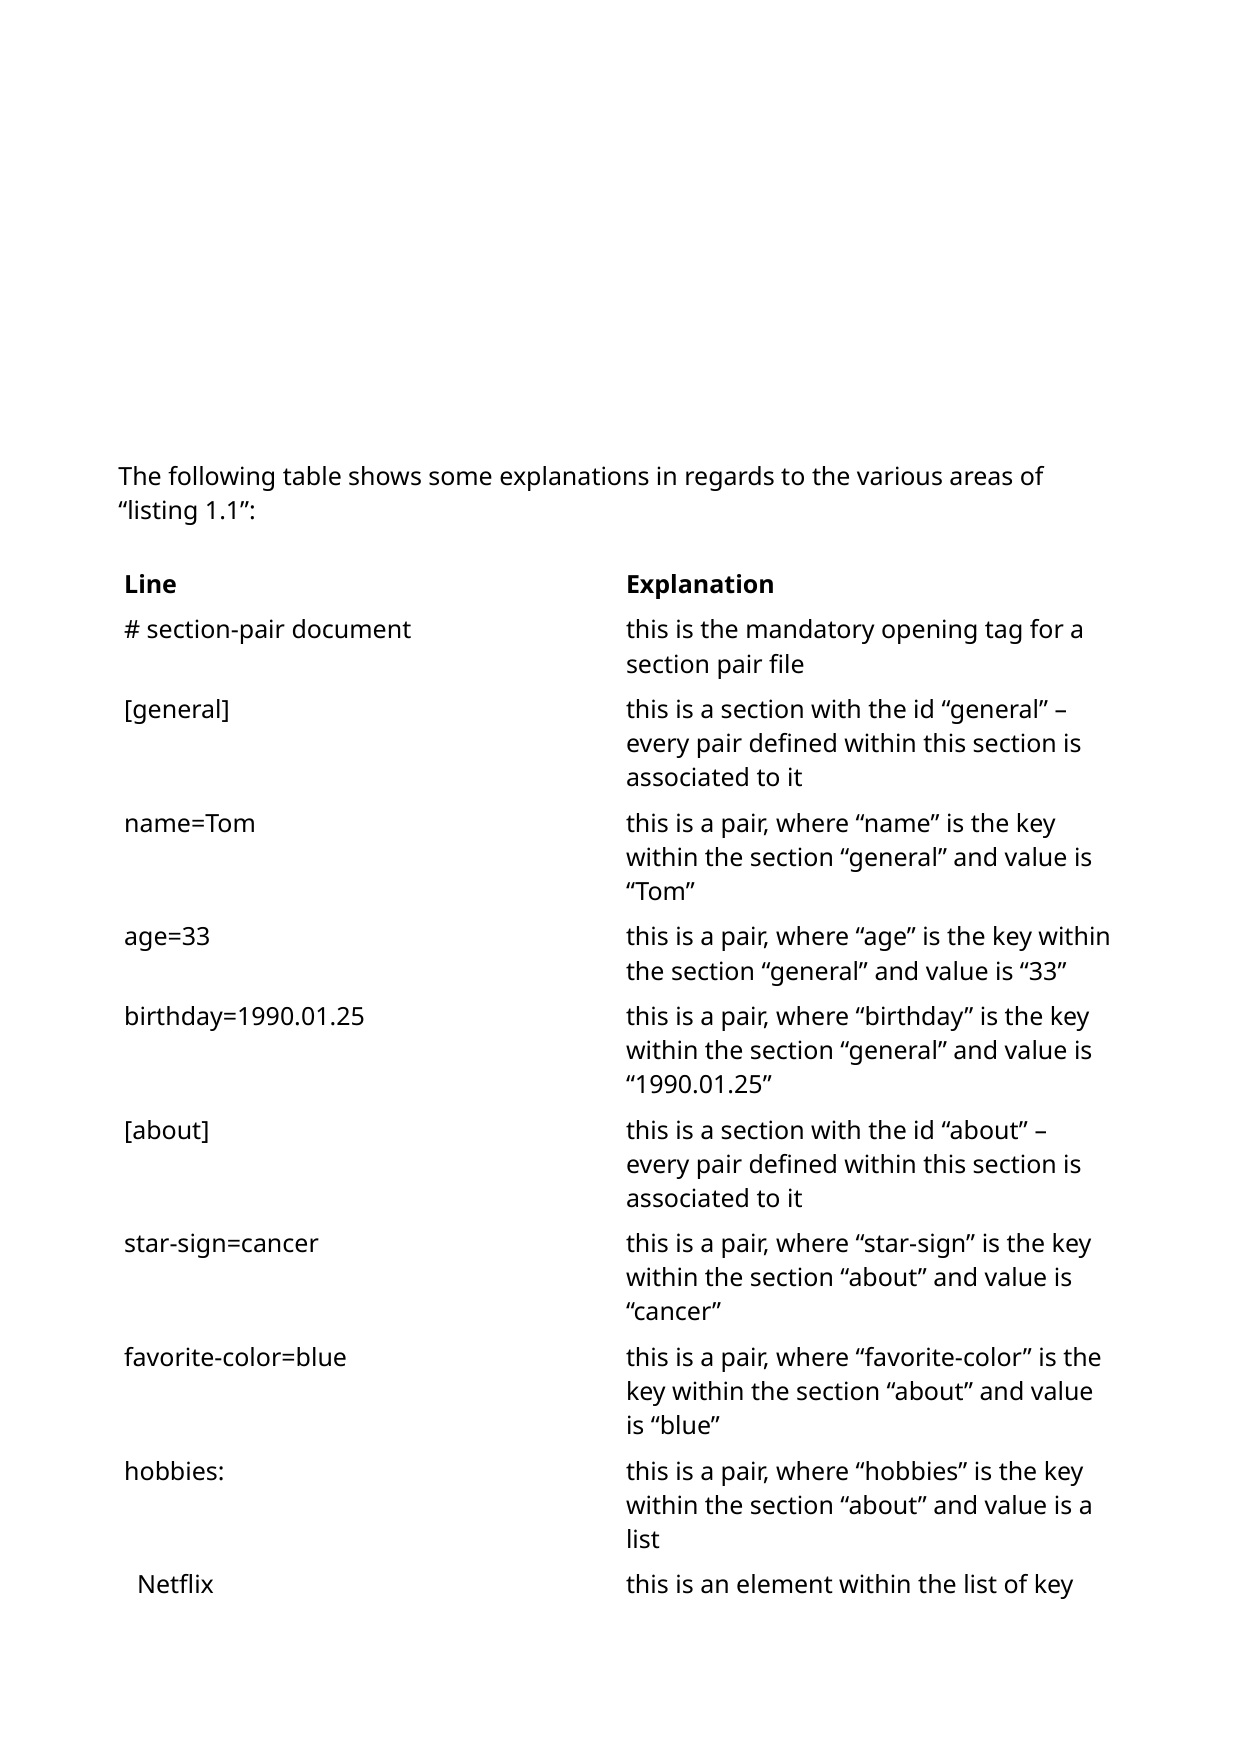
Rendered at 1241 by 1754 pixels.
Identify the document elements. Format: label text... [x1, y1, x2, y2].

table_cell this is a pair, where “birthday” is the key within the section “general” and value is “1990.01.25” [620, 993, 1122, 1107]
table_cell birthday=1990.01.25 [118, 993, 620, 1107]
table_cell this is a pair, where “name” is the key within the section “general” and value is “Tom” [620, 800, 1122, 913]
text The following table shows some explanations in regards to the various areas of “listing 1.1”: [118, 459, 1122, 527]
table_cell this is a section with the id “about” – every pair defined within this section is associated to it [620, 1107, 1122, 1220]
table_cell this is a pair, where “favorite-color” is the key within the section “about” and value is “blue” [620, 1334, 1122, 1447]
table_cell name=Tom [118, 800, 620, 913]
table_cell this is a pair, where “hobbies” is the key within the section “about” and value is a list [620, 1448, 1122, 1561]
table_cell favorite-color=blue [118, 1334, 620, 1447]
table_cell # section-pair document [118, 606, 620, 686]
table_cell Netflix [118, 1561, 620, 1607]
table_cell age=33 [118, 913, 620, 993]
table_cell this is an element within the list of key [620, 1561, 1122, 1607]
table_cell this is a pair, where “star-sign” is the key within the section “about” and value is “cancer” [620, 1220, 1122, 1334]
table_cell star-sign=cancer [118, 1220, 620, 1334]
table_cell this is a section with the id “general” – every pair defined within this section is associated to it [620, 686, 1122, 800]
table_header Line [118, 561, 620, 606]
table_cell [general] [118, 686, 620, 800]
table_cell this is a pair, where “age” is the key within the section “general” and value is “33” [620, 913, 1122, 993]
table_header Explanation [620, 561, 1122, 606]
table_cell this is the mandatory opening tag for a section pair file [620, 606, 1122, 686]
table_cell [about] [118, 1107, 620, 1220]
table_cell hobbies: [118, 1448, 620, 1561]
